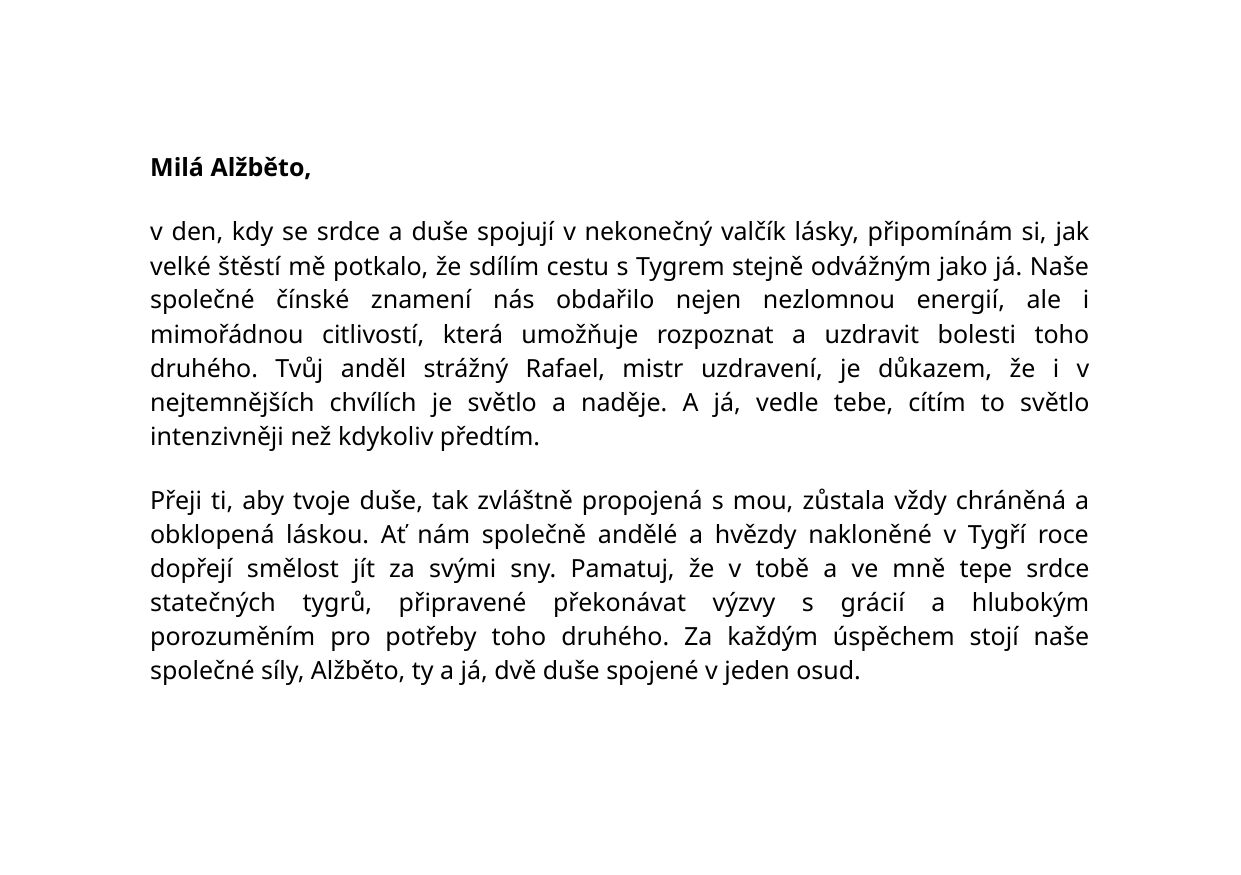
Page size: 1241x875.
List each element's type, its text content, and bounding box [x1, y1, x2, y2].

text v den, kdy se srdce a duše spojují v nekonečný valčík lásky, připomínám si, jak velké štěstí mě potkalo, že sdílím cestu s Tygrem stejně odvážným jako já. Naše společné čínské znamení nás obdařilo nejen nezlomnou energií, ale i mimořádnou citlivostí, která umožňuje rozpoznat a uzdravit bolesti toho druhého. Tvůj anděl strážný Rafael, mistr uzdravení, je důkazem, že i v nejtemnějších chvílích je světlo a naděje. A já, vedle tebe, cítím to světlo intenzivněji než kdykoliv předtím. [150, 214, 1091, 452]
text Přeji ti, aby tvoje duše, tak zvláštně propojená s mou, zůstala vždy chráněná a obklopená láskou. Ať nám společně andělé a hvězdy nakloněné v Tygří roce dopřejí smělost jít za svými sny. Pamatuj, že v tobě a ve mně tepe srdce statečných tygrů, připravené překonávat výzvy s grácií a hlubokým porozuměním pro potřeby toho druhého. Za každým úspěchem stojí naše společné síly, Alžběto, ty a já, dvě duše spojené v jeden osud. [150, 482, 1091, 687]
text Milá Alžběto, [150, 150, 1091, 184]
